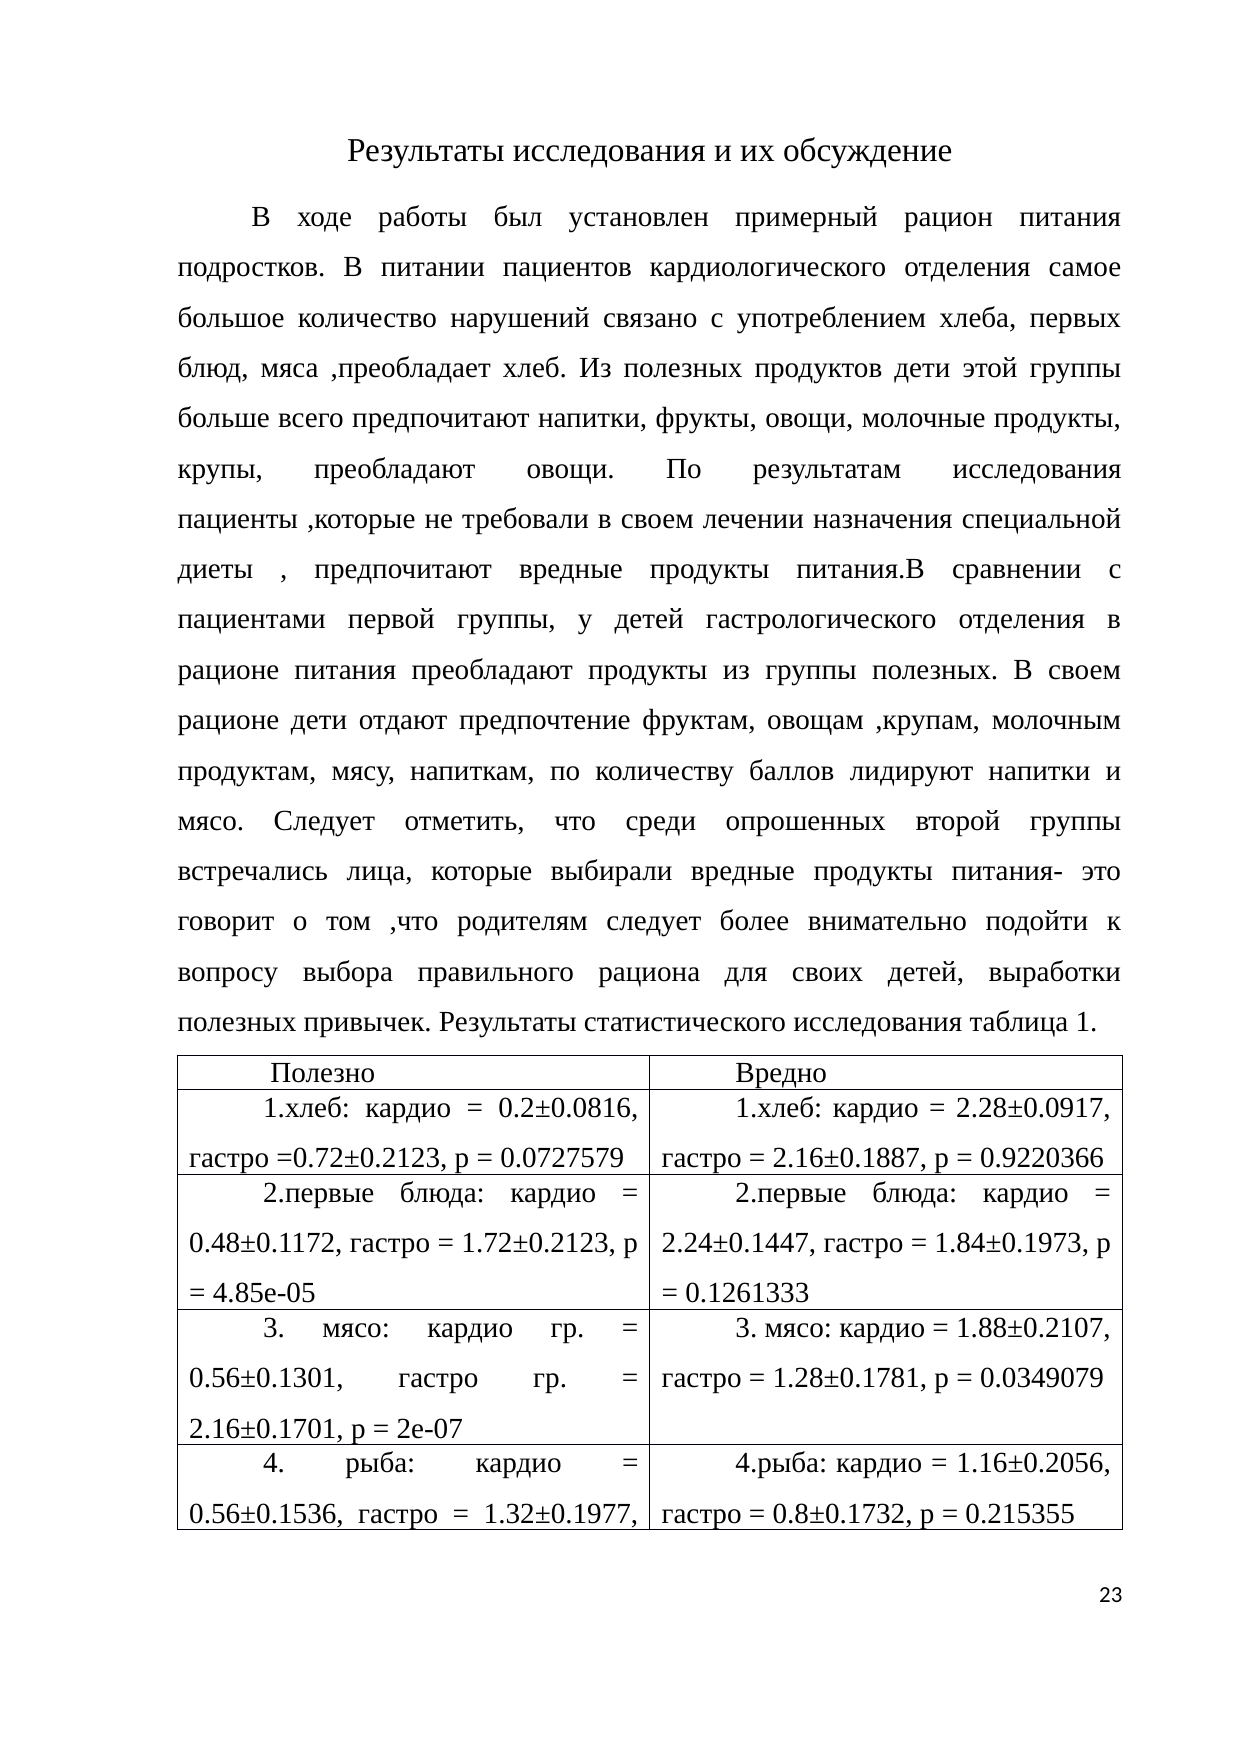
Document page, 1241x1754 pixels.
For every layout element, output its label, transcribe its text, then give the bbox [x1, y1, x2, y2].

table_cell 3. мясо: кардио гр. = 0.56±0.1301, гастро гр. = 2.16±0.1701, p = 2e-07 [178, 1310, 649, 1444]
text Результаты исследования и их обсуждение [177, 130, 1122, 168]
table_cell 1.хлеб: кардио = 0.2±0.0816, гастро =0.72±0.2123, p = 0.0727579 [178, 1090, 649, 1174]
table_header Полезно [178, 1056, 649, 1089]
table_cell 4.рыба: кардио = 1.16±0.2056, гастро = 0.8±0.1732, p = 0.215355 [650, 1445, 1122, 1529]
table_cell 1.хлеб: кардио = 2.28±0.0917, гастро = 2.16±0.1887, p = 0.9220366 [650, 1090, 1122, 1174]
text В ходе работы был установлен примерный рацион питания подростков. В питании пациентов кардиологического отделения самое большое количество нарушений связано с употреблением хлеба, первых блюд, мяса ,преобладает хлеб. Из полезных продуктов дети этой группы больше всего предпочитают напитки, фрукты, овощи, молочные продукты, крупы, преобладают овощи. По результатам исследования пациенты ,которые не требовали в своем лечении назначения специальной диеты , предпочитают вредные продукты питания.В сравнении с пациентами первой группы, у детей гастрологического отделения в рационе питания преобладают продукты из группы полезных. В своем рационе дети отдают предпочтение фруктам, овощам ,крупам, молочным продуктам, мясу, напиткам, по количеству баллов лидируют напитки и мясо. Следует отметить, что среди опрошенных второй группы встречались лица, которые выбирали вредные продукты питания- это говорит о том ,что родителям следует более внимательно подойти к вопросу выбора правильного рациона для своих детей, выработки полезных привычек. Результаты статистического исследования таблица 1. [177, 199, 1122, 1038]
table_cell 2.первые блюда: кардио = 0.48±0.1172, гастро = 1.72±0.2123, p = 4.85e-05 [178, 1175, 649, 1309]
table_cell 3. мясо: кардио = 1.88±0.2107, гастро = 1.28±0.1781, p = 0.0349079 [650, 1310, 1122, 1444]
table_cell 4. рыба: кардио = 0.56±0.1536, гастро = 1.32±0.1977, [178, 1445, 649, 1529]
table_cell 2.первые блюда: кардио = 2.24±0.1447, гастро = 1.84±0.1973, p = 0.1261333 [650, 1175, 1122, 1309]
table_header Вредно [650, 1056, 1122, 1089]
